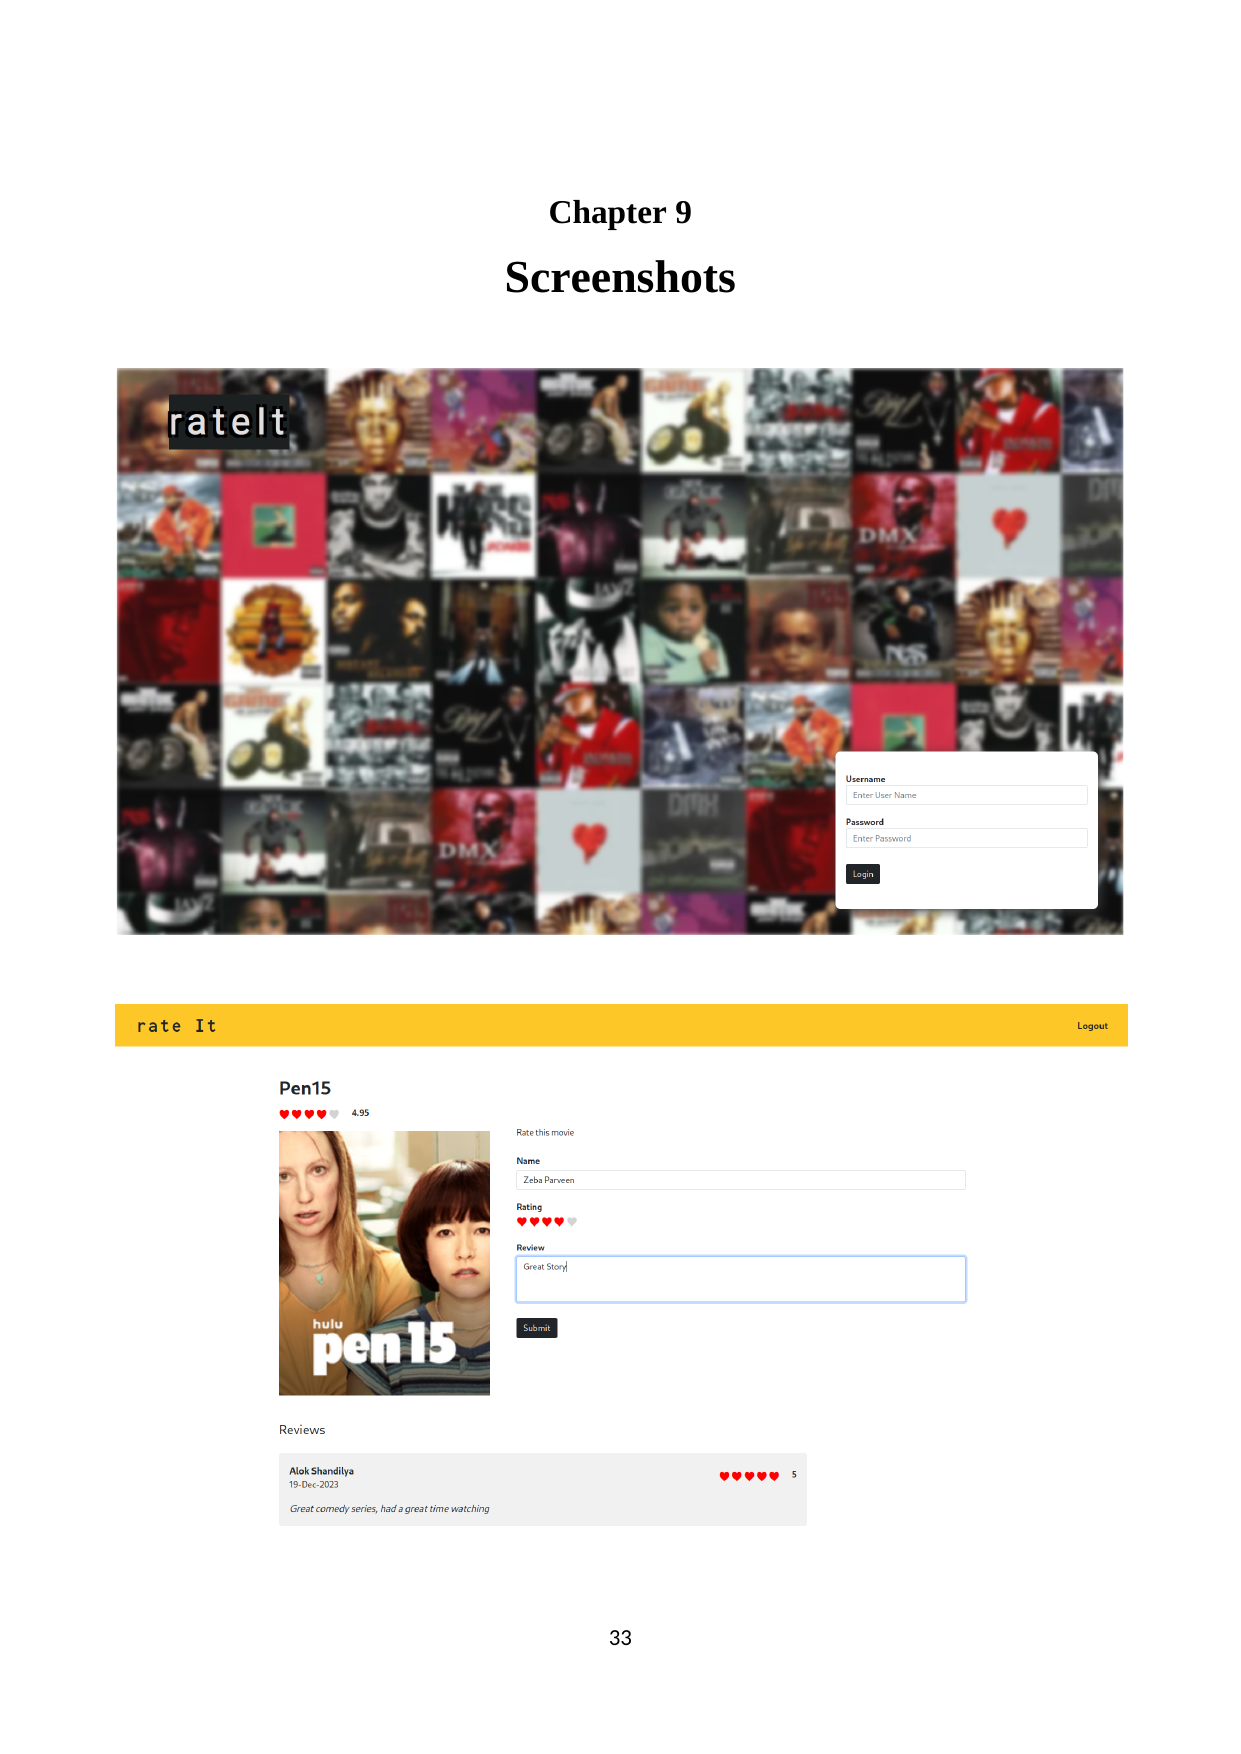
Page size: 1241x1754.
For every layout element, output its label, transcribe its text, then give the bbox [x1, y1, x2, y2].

picture [115, 1004, 1128, 1575]
picture [116, 368, 1124, 935]
text Chapter 9 [150, 192, 1090, 230]
text Screenshots [150, 250, 1090, 303]
